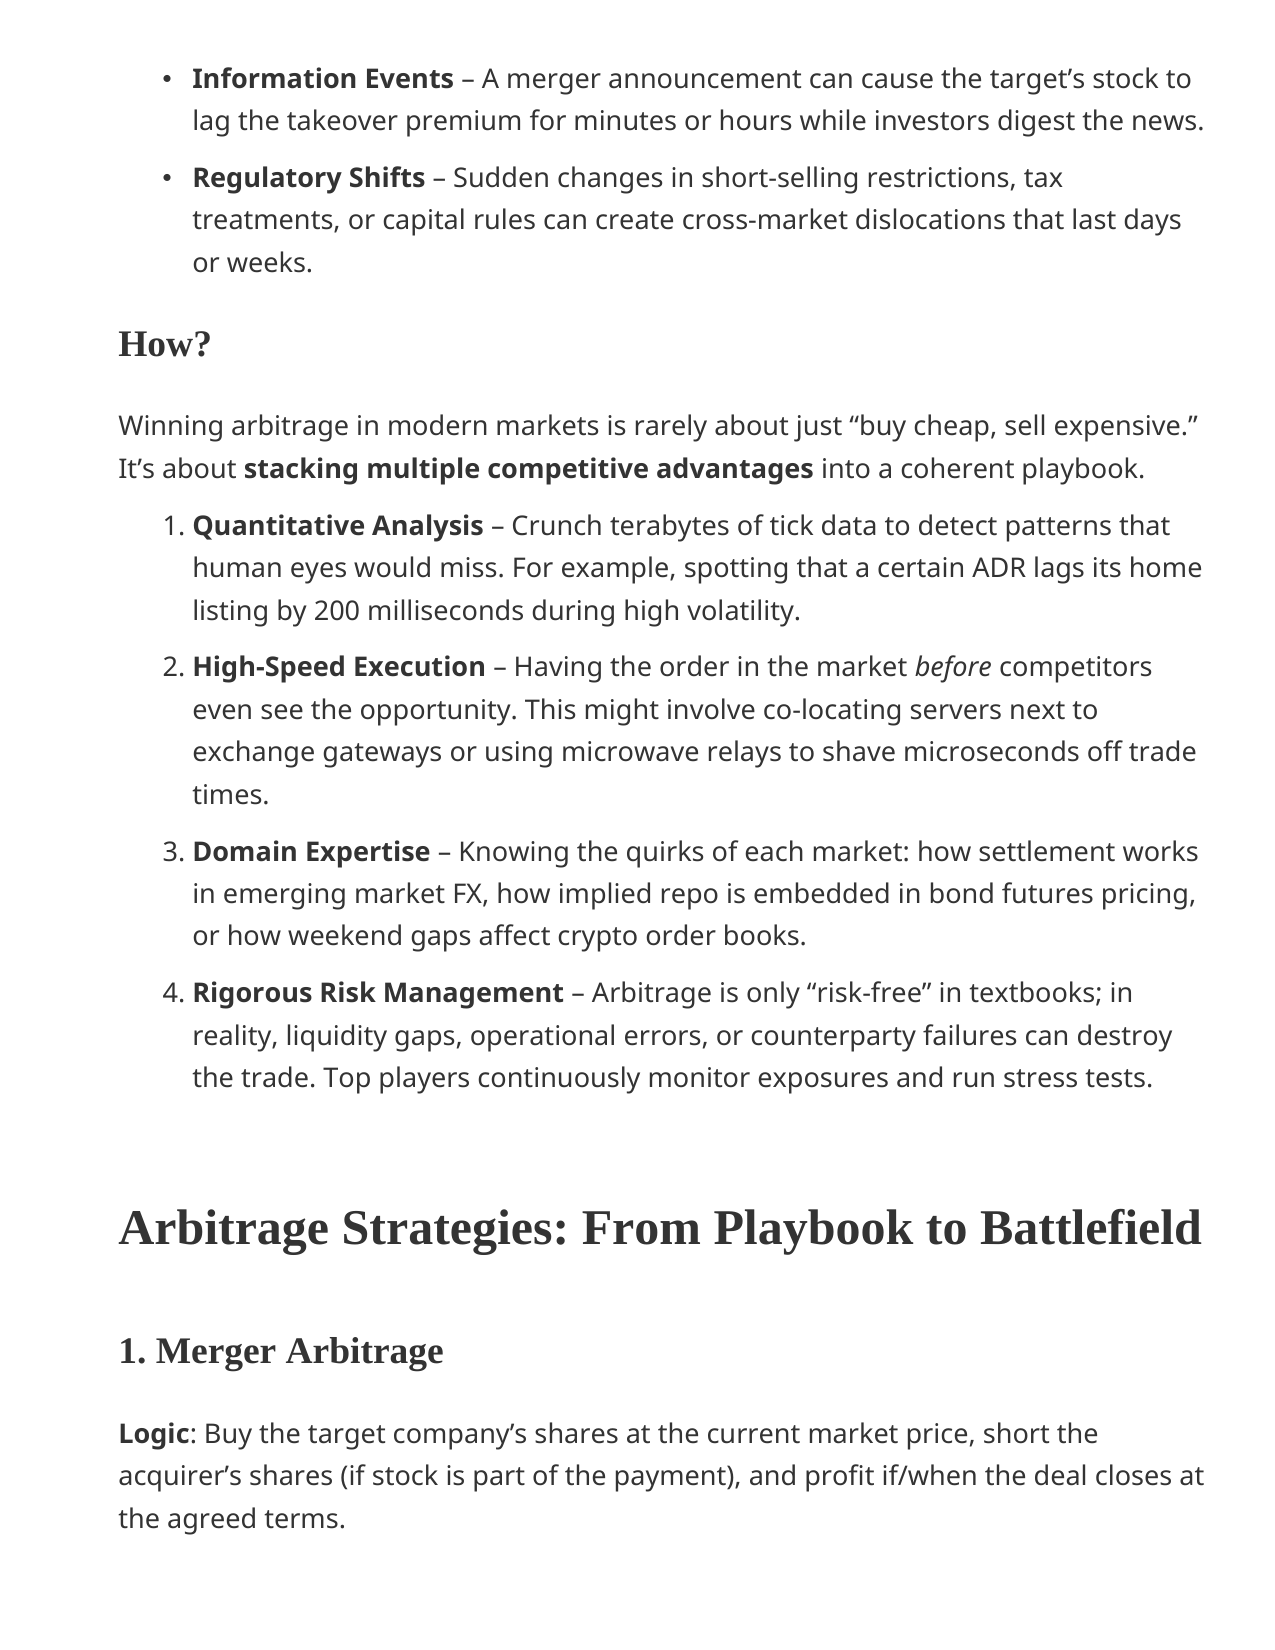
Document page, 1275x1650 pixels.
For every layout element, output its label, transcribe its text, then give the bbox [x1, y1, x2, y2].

subtitle How? [118, 321, 1216, 364]
text Winning arbitrage in modern markets is rarely about just “buy cheap, sell expensive.” It’s about stacking multiple competitive advantages into a coherent playbook. [118, 407, 1216, 486]
list Domain Expertise – Knowing the quirks of each market: how settlement works in emerging market FX, how implied repo is embedded in bond futures pricing, or how weekend gaps affect crypto order books. [162, 832, 1216, 954]
list Rigorous Risk Management – Arbitrage is only “risk-free” in textbooks; in reality, liquidity gaps, operational errors, or counterparty failures can destroy the trade. Top players continuously monitor exposures and run stress tests. [162, 974, 1216, 1096]
list Regulatory Shifts – Sudden changes in short-selling restrictions, tax treatments, or capital rules can create cross-market dislocations that last days or weeks. [162, 158, 1216, 280]
subtitle Arbitrage Strategies: From Playbook to Battlefield [118, 1198, 1216, 1255]
subtitle 1. Merger Arbitrage [118, 1329, 1216, 1372]
text Logic: Buy the target company’s shares at the current market price, short the acquirer’s shares (if stock is part of the payment), and profit if/when the deal closes at the agreed terms. [118, 1414, 1216, 1536]
list Information Events – A merger announcement can cause the target’s stock to lag the takeover premium for minutes or hours while investors digest the news. [162, 59, 1216, 138]
list High-Speed Execution – Having the order in the market before competitors even see the opportunity. This might involve co-locating servers next to exchange gateways or using microwave relays to shave microseconds off trade times. [162, 648, 1216, 812]
list Quantitative Analysis – Crunch terabytes of tick data to detect patterns that human eyes would miss. For example, spotting that a certain ADR lags its home listing by 200 milliseconds during high volatility. [162, 506, 1216, 628]
